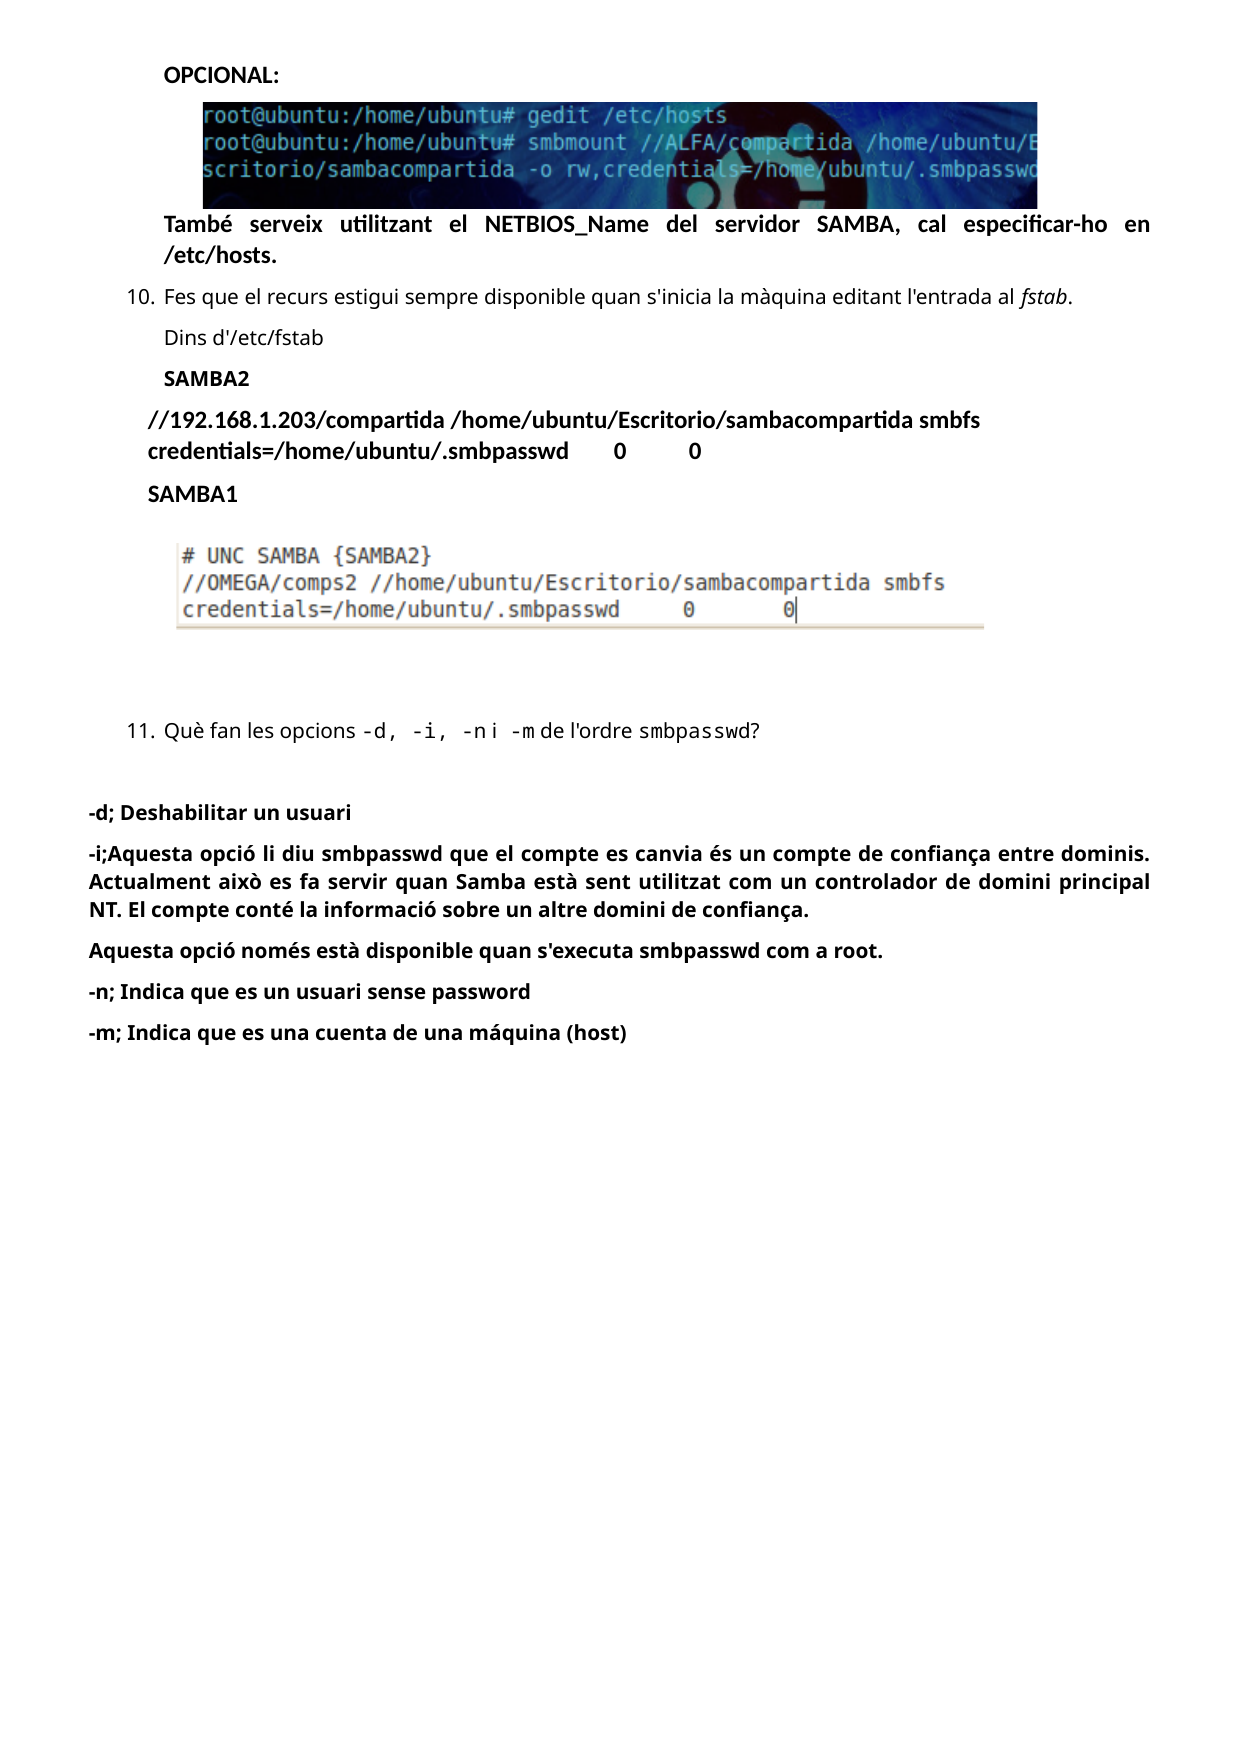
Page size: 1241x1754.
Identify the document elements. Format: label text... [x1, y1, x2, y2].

list Què fan les opcions -d, -i, -n i -m de l'ordre smbpasswd? [126, 716, 1152, 744]
text -n; Indica que es un usuari sense password [88, 977, 1152, 1006]
list Fes que el recurs estigui sempre disponible quan s'inicia la màquina editant l'entrada al fstab. [126, 282, 1152, 310]
list //192.168.1.203/compartida /home/ubuntu/Escritorio/sambacompartida smbfs credentials=/home/ubuntu/.smbpasswd 0 0 [118, 405, 1152, 466]
text Aquesta opció només està disponible quan s'executa smbpasswd com a root. [88, 936, 1152, 965]
text -i;Aquesta opció li diu smbpasswd que el compte es canvia és un compte de confiança entre dominis. Actualment això es fa servir quan Samba està sent utilitzat com un controlador de domini principal NT. El compte conté la informació sobre un altre domini de confiança. [88, 839, 1152, 924]
list SAMBA1 [118, 478, 1152, 509]
picture [202, 102, 1038, 209]
list SAMBA2 [126, 364, 1152, 392]
list També serveix utilitzant el NETBIOS_Name del servidor SAMBA, cal especificar-ho en /etc/hosts. [126, 102, 1152, 269]
list Dins d'/etc/fstab [126, 323, 1152, 351]
text -d; Deshabilitar un usuari [88, 798, 1152, 826]
picture [176, 543, 985, 630]
list OPCIONAL: [126, 59, 1152, 89]
text -m; Indica que es una cuenta de una máquina (host) [88, 1018, 1152, 1047]
